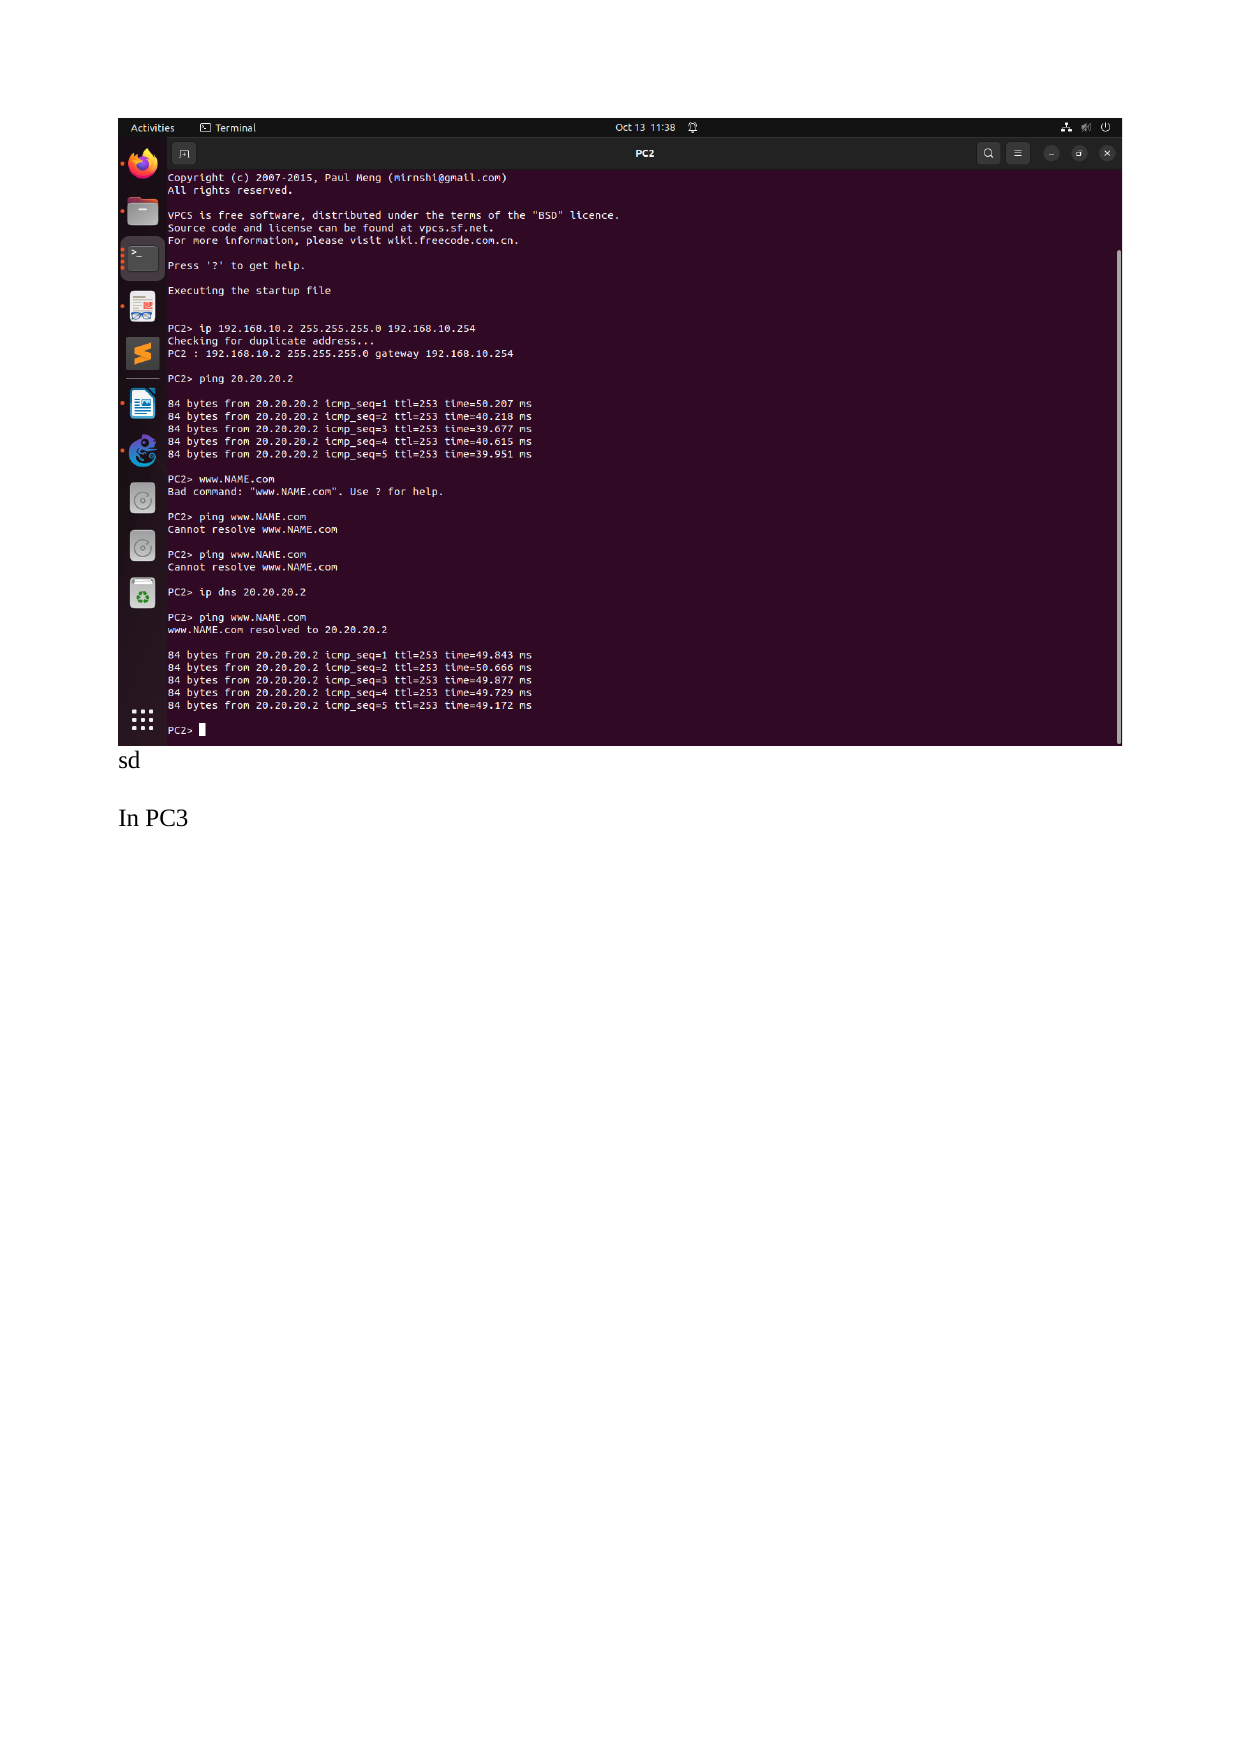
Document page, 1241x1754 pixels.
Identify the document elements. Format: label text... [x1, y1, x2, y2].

picture [118, 118, 1123, 746]
text sd [118, 746, 1122, 774]
text In PC3 [118, 803, 1122, 832]
